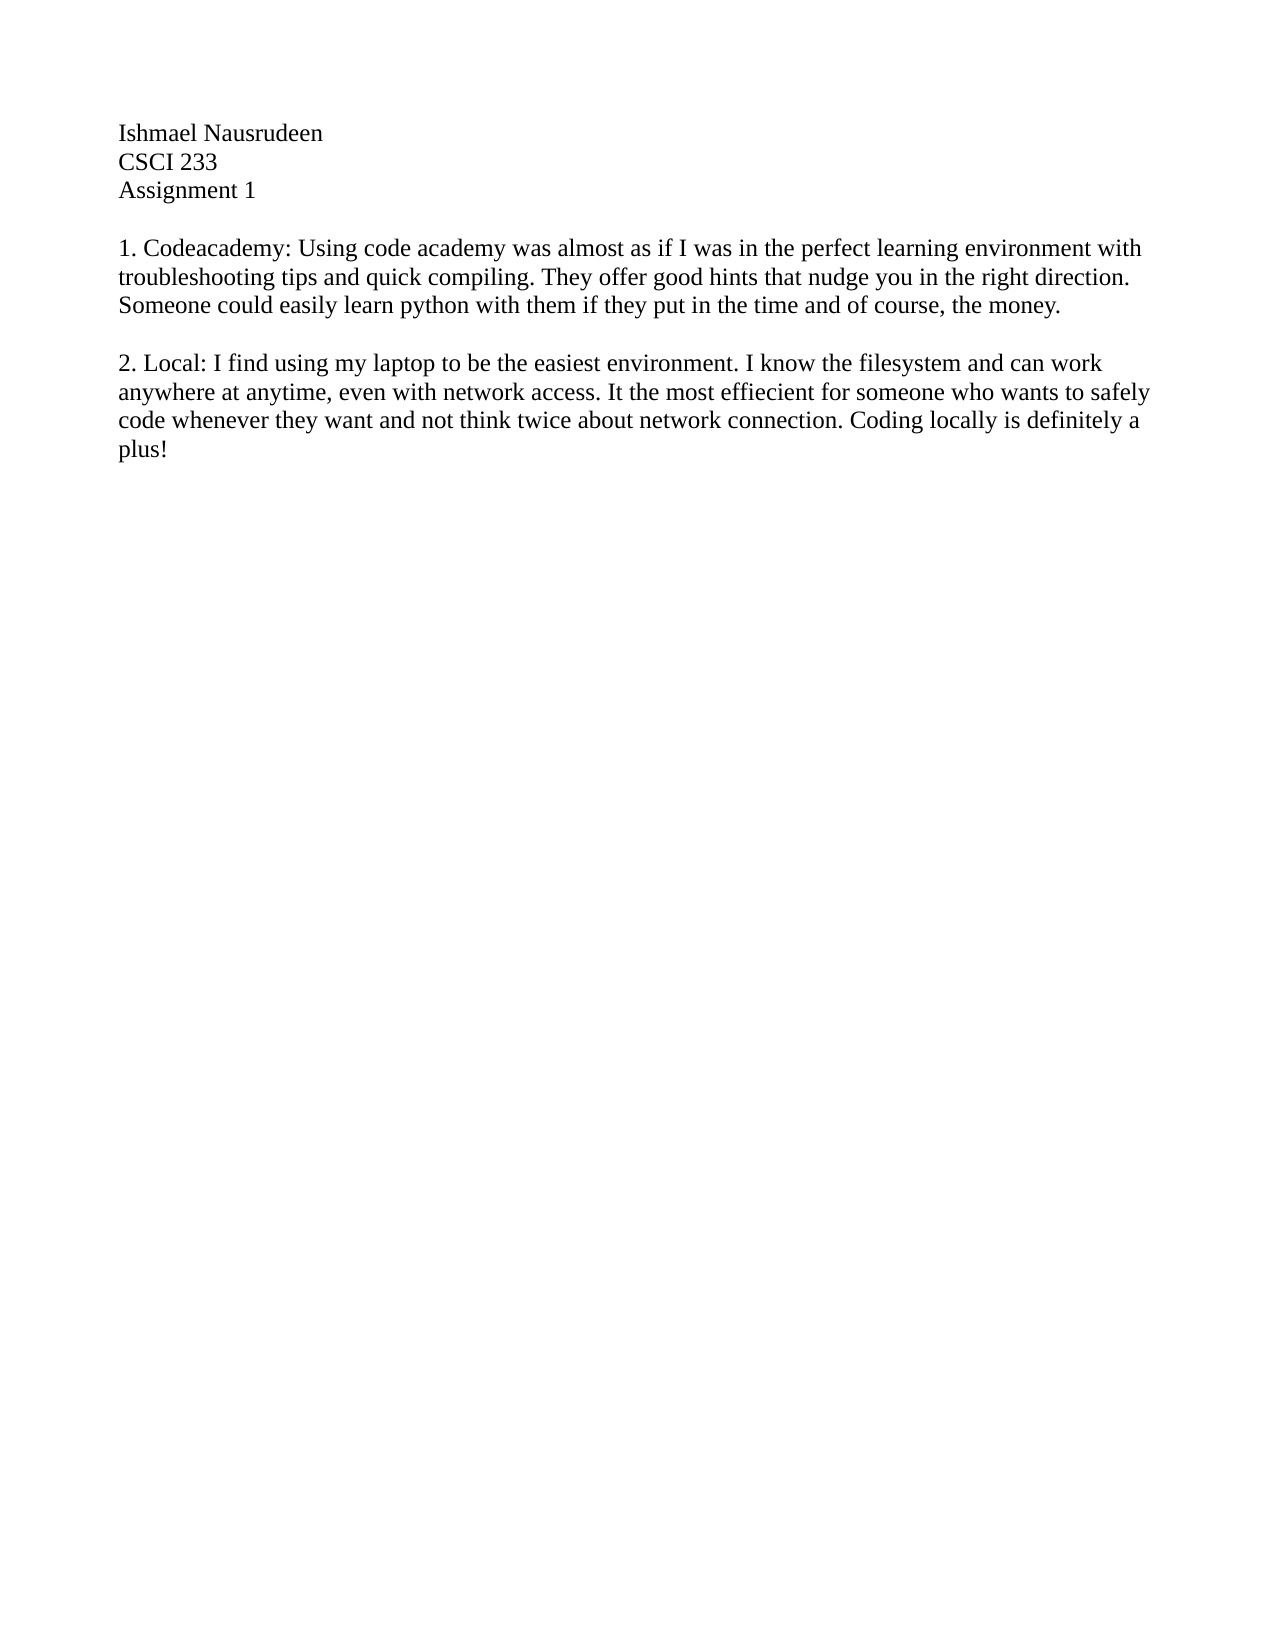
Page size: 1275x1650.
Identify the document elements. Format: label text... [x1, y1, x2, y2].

text 2. Local: I find using my laptop to be the easiest environment. I know the filesystem and can work anywhere at anytime, even with network access. It the most effiecient for someone who wants to safely code whenever they want and not think twice about network connection. Coding locally is definitely a plus! [118, 348, 1157, 463]
text CSCI 233 [118, 147, 1157, 176]
text 1. Codeacademy: Using code academy was almost as if I was in the perfect learning environment with troubleshooting tips and quick compiling. They offer good hints that nudge you in the right direction. Someone could easily learn python with them if they put in the time and of course, the money. [118, 233, 1157, 319]
text Ishmael Nausrudeen [118, 118, 1157, 147]
text Assignment 1 [118, 176, 1157, 204]
